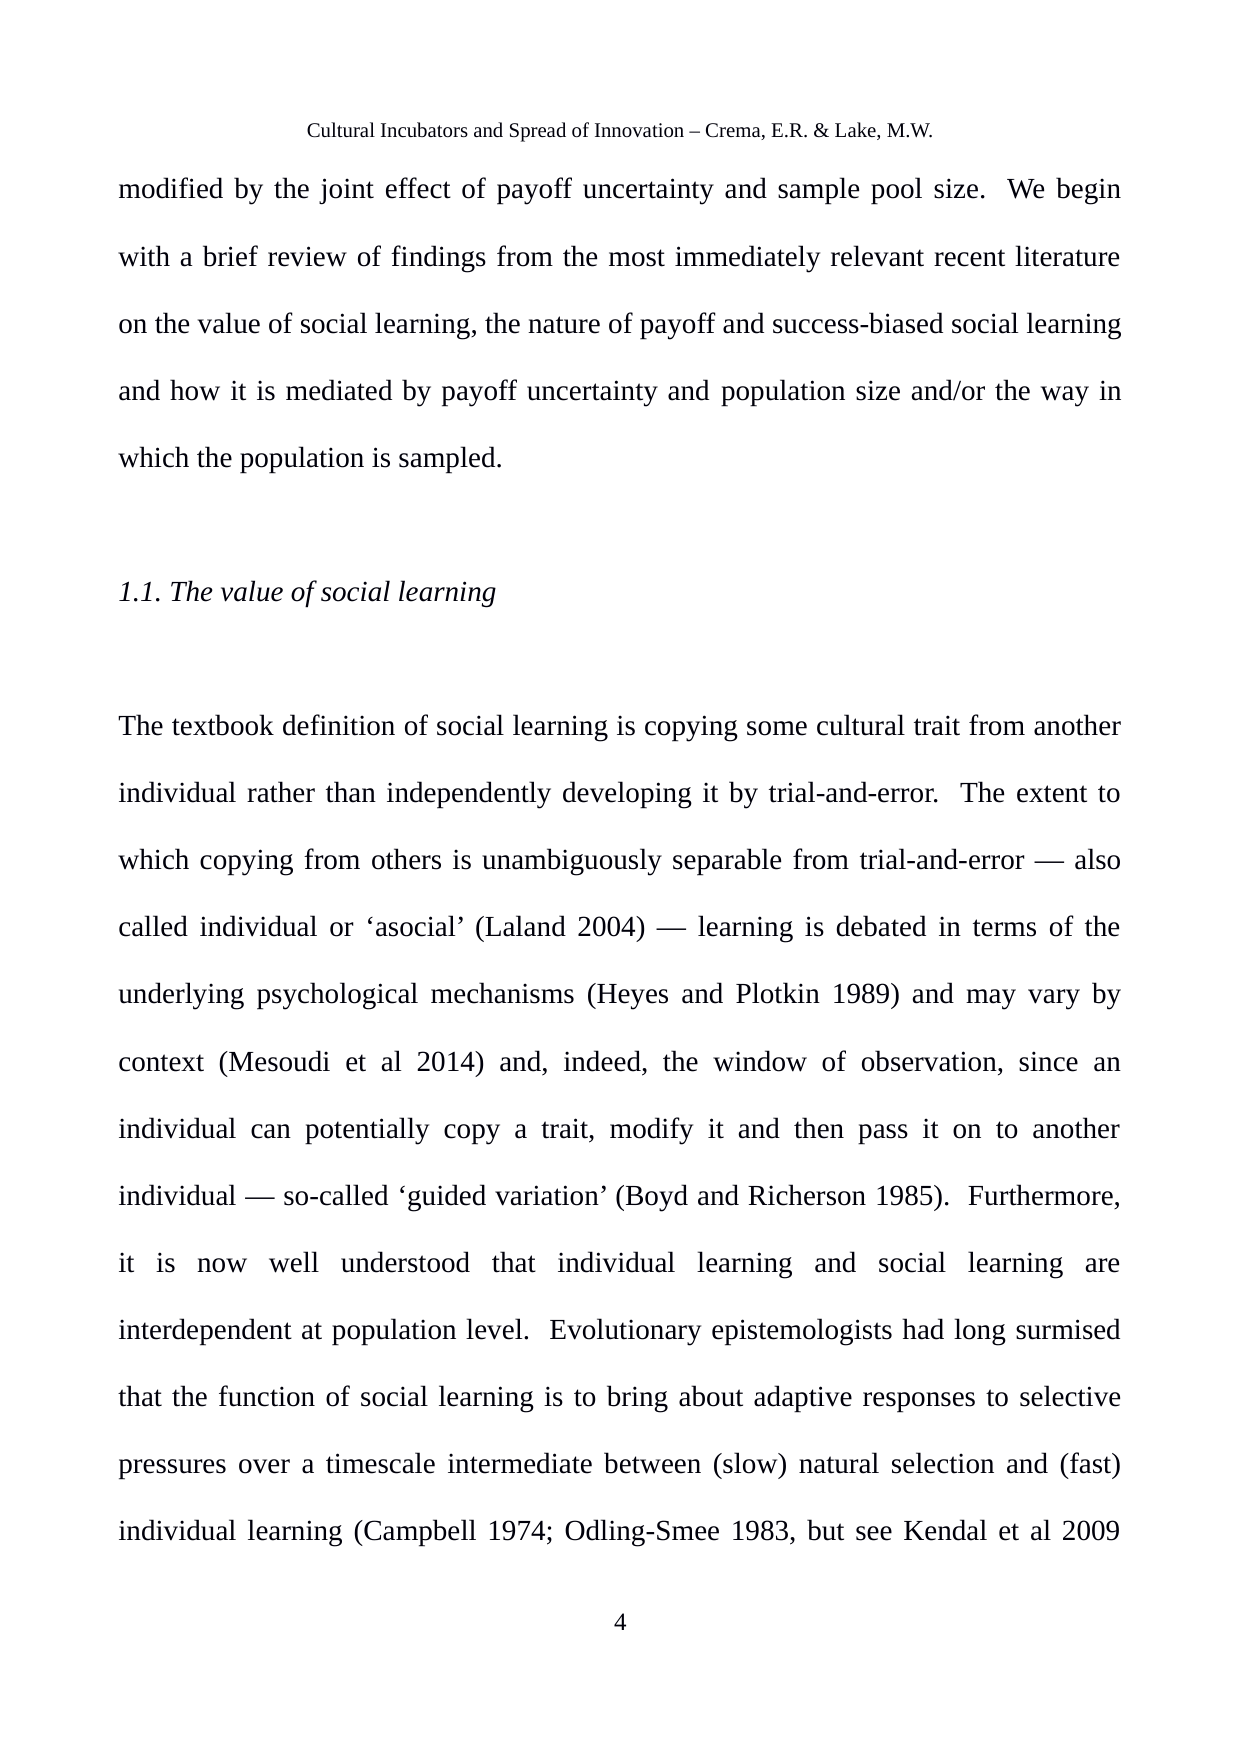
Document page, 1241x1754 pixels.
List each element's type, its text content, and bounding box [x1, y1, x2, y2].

text The textbook definition of social learning is copying some cultural trait from another individual rather than independently developing it by trial-and-error. The extent to which copying from others is unambiguously separable from trial-and-error — also called individual or ‘asocial’ (Laland 2004) — learning is debated in terms of the underlying psychological mechanisms (Heyes and Plotkin 1989) and may vary by context (Mesoudi et al 2014) and, indeed, the window of observation, since an individual can potentially copy a trait, modify it and then pass it on to another individual — so-called ‘guided variation’ (Boyd and Richerson 1985). Furthermore, it is now well understood that individual learning and social learning are interdependent at population level. Evolutionary epistemologists had long surmised that the function of social learning is to bring about adaptive responses to selective pressures over a timescale intermediate between (slow) natural selection and (fast) individual learning (Campbell 1974; Odling-Smee 1983, but see Kendal et al 2009 [118, 708, 1122, 1547]
text 1.1. The value of social learning [118, 574, 1122, 608]
text modified by the joint effect of payoff uncertainty and sample pool size. We begin with a brief review of findings from the most immediately relevant recent literature on the value of social learning, the nature of payoff and success-biased social learning and how it is mediated by payoff uncertainty and population size and/or the way in which the population is sampled. [118, 172, 1122, 473]
